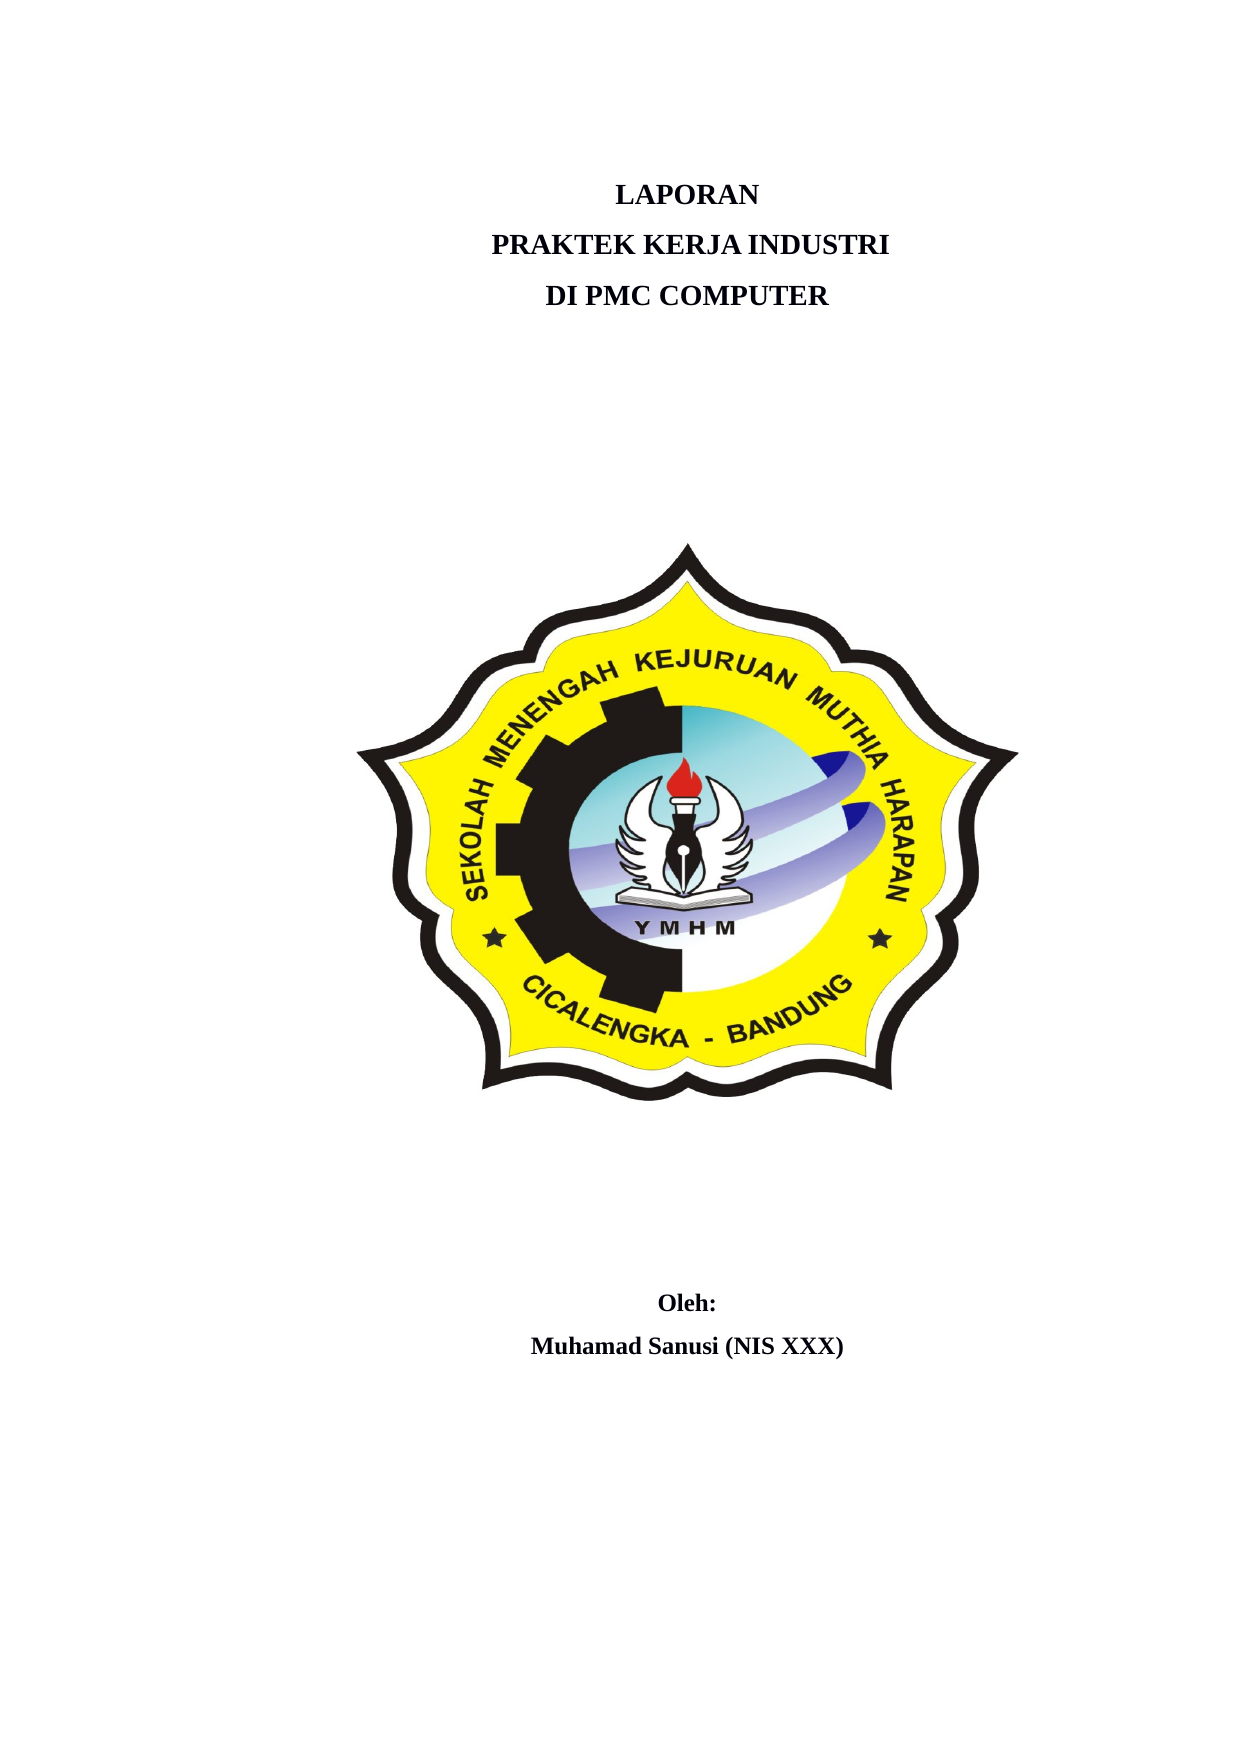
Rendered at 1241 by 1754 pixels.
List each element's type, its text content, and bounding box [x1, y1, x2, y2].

list LAPORAN [311, 177, 1063, 211]
list DI PMC COMPUTER [311, 278, 1063, 311]
list Oleh: [311, 1288, 1063, 1316]
picture [355, 543, 1019, 1101]
list Muhamad Sanusi (NIS XXX) [311, 1331, 1063, 1359]
list PRAKTEK KERJA INDUSTRI [311, 227, 1063, 261]
